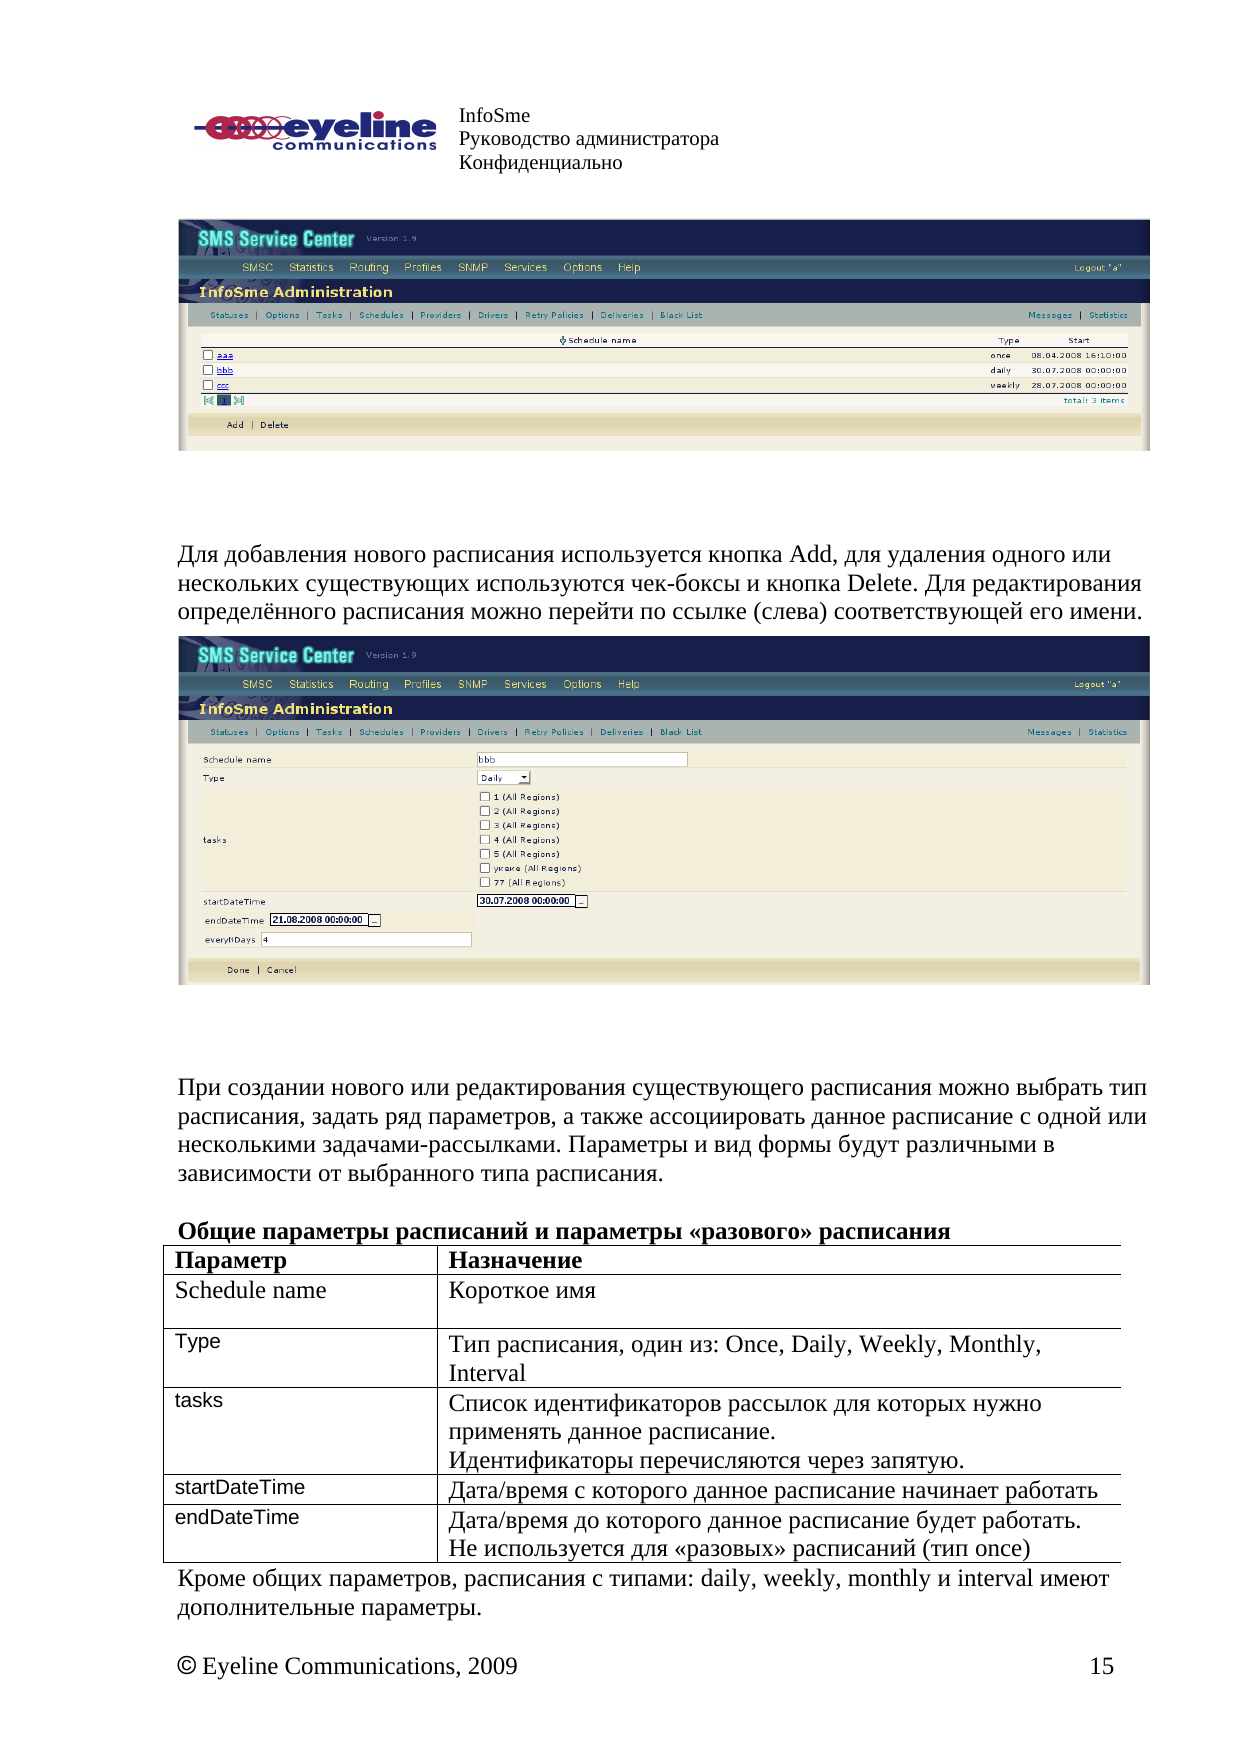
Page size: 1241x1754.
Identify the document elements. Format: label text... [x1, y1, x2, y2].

table_cell Список идентификаторов рассылок для которых нужно применять данное расписание. Идентификаторы перечисляются через запятую. [438, 1388, 1121, 1474]
text При создании нового или редактирования существующего расписания можно выбрать тип [177, 1072, 1152, 1101]
table_cell Дата/время с которого данное расписание начинает работать [438, 1475, 1121, 1504]
table_header Назначение [438, 1246, 1121, 1274]
text зависимости от выбранного типа расписания. [177, 1158, 1152, 1187]
text нескольких существующих используются чек-боксы и кнопка Delete. Для редактирования [177, 568, 1152, 596]
text несколькими задачами-рассылками. Параметры и вид формы будут различными в [177, 1129, 1152, 1158]
table_cell Дата/время до которого данное расписание будет работать. Не используется для «разовых» расписаний (тип once) [438, 1505, 1121, 1562]
table_cell startDateTime [164, 1475, 437, 1504]
text Общие параметры расписаний и параметры «разового» расписания [177, 1216, 1152, 1244]
table_cell tasks [164, 1388, 437, 1474]
table_cell Type [164, 1329, 437, 1387]
table_header Параметр [164, 1246, 437, 1274]
text Кроме общих параметров, расписания с типами: daily, weekly, monthly и interval имеют дополнительные параметры. [177, 1563, 1152, 1621]
text Для добавления нового расписания используется кнопка Add, для удаления одного или [177, 539, 1152, 568]
picture [178, 636, 1150, 985]
picture [194, 111, 437, 150]
table_cell endDateTime [164, 1505, 437, 1562]
text расписания, задать ряд параметров, а также ассоциировать данное расписание с одной или [177, 1101, 1152, 1129]
picture [178, 218, 1150, 451]
table_cell Короткое имя [438, 1275, 1121, 1328]
table_cell Schedule name [164, 1275, 437, 1328]
table_cell Тип расписания, один из: Once, Daily, Weekly, Monthly, Interval [438, 1329, 1121, 1387]
text определённого расписания можно перейти по ссылке (слева) соответствующей его имени. [177, 596, 1152, 625]
